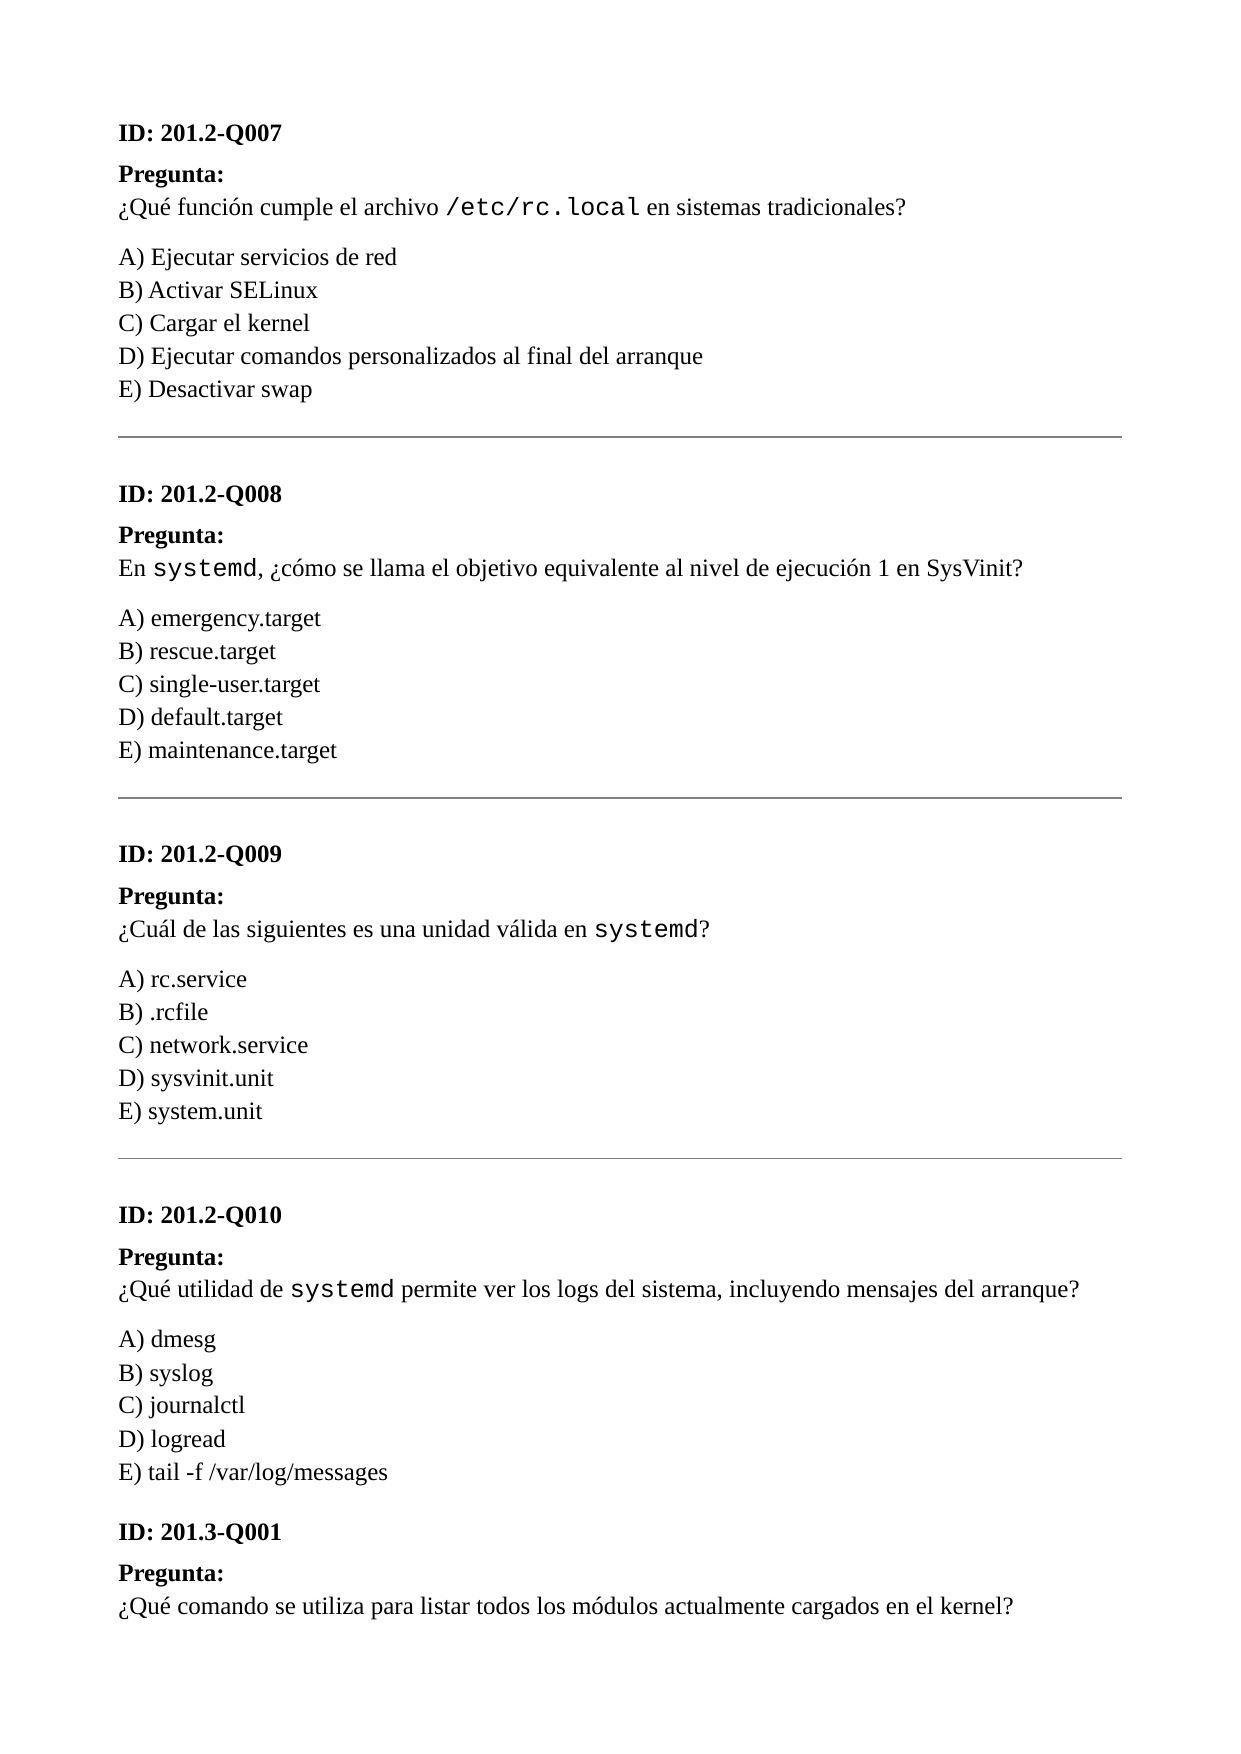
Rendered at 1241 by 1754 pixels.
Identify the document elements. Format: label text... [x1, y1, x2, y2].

text A) Ejecutar servicios de red B) Activar SELinux C) Cargar el kernel D) Ejecutar comandos personalizados al final del arranque E) Desactivar swap [118, 242, 1122, 403]
subtitle ID: 201.2-Q010 [118, 1200, 1122, 1229]
subtitle ID: 201.3-Q001 [118, 1517, 1122, 1546]
subtitle ID: 201.2-Q007 [118, 118, 1122, 147]
text Pregunta: ¿Cuál de las siguientes es una unidad válida en systemd? [118, 881, 1122, 945]
text Pregunta: ¿Qué función cumple el archivo /etc/rc.local en sistemas tradicionales? [118, 159, 1122, 223]
text Pregunta: ¿Qué comando se utiliza para listar todos los módulos actualmente cargados en el kernel? [118, 1558, 1122, 1620]
subtitle ID: 201.2-Q009 [118, 839, 1122, 868]
text Pregunta: En systemd, ¿cómo se llama el objetivo equivalente al nivel de ejecución 1 en SysVinit? [118, 520, 1122, 584]
text A) rc.service B) .rcfile C) network.service D) sysvinit.unit E) system.unit [118, 964, 1122, 1125]
text Pregunta: ¿Qué utilidad de systemd permite ver los logs del sistema, incluyendo mensajes del arranque? [118, 1242, 1122, 1305]
text A) emergency.target B) rescue.target C) single-user.target D) default.target E) maintenance.target [118, 603, 1122, 764]
text A) dmesg B) syslog C) journalctl D) logread E) tail -f /var/log/messages [118, 1324, 1122, 1485]
subtitle ID: 201.2-Q008 [118, 479, 1122, 508]
